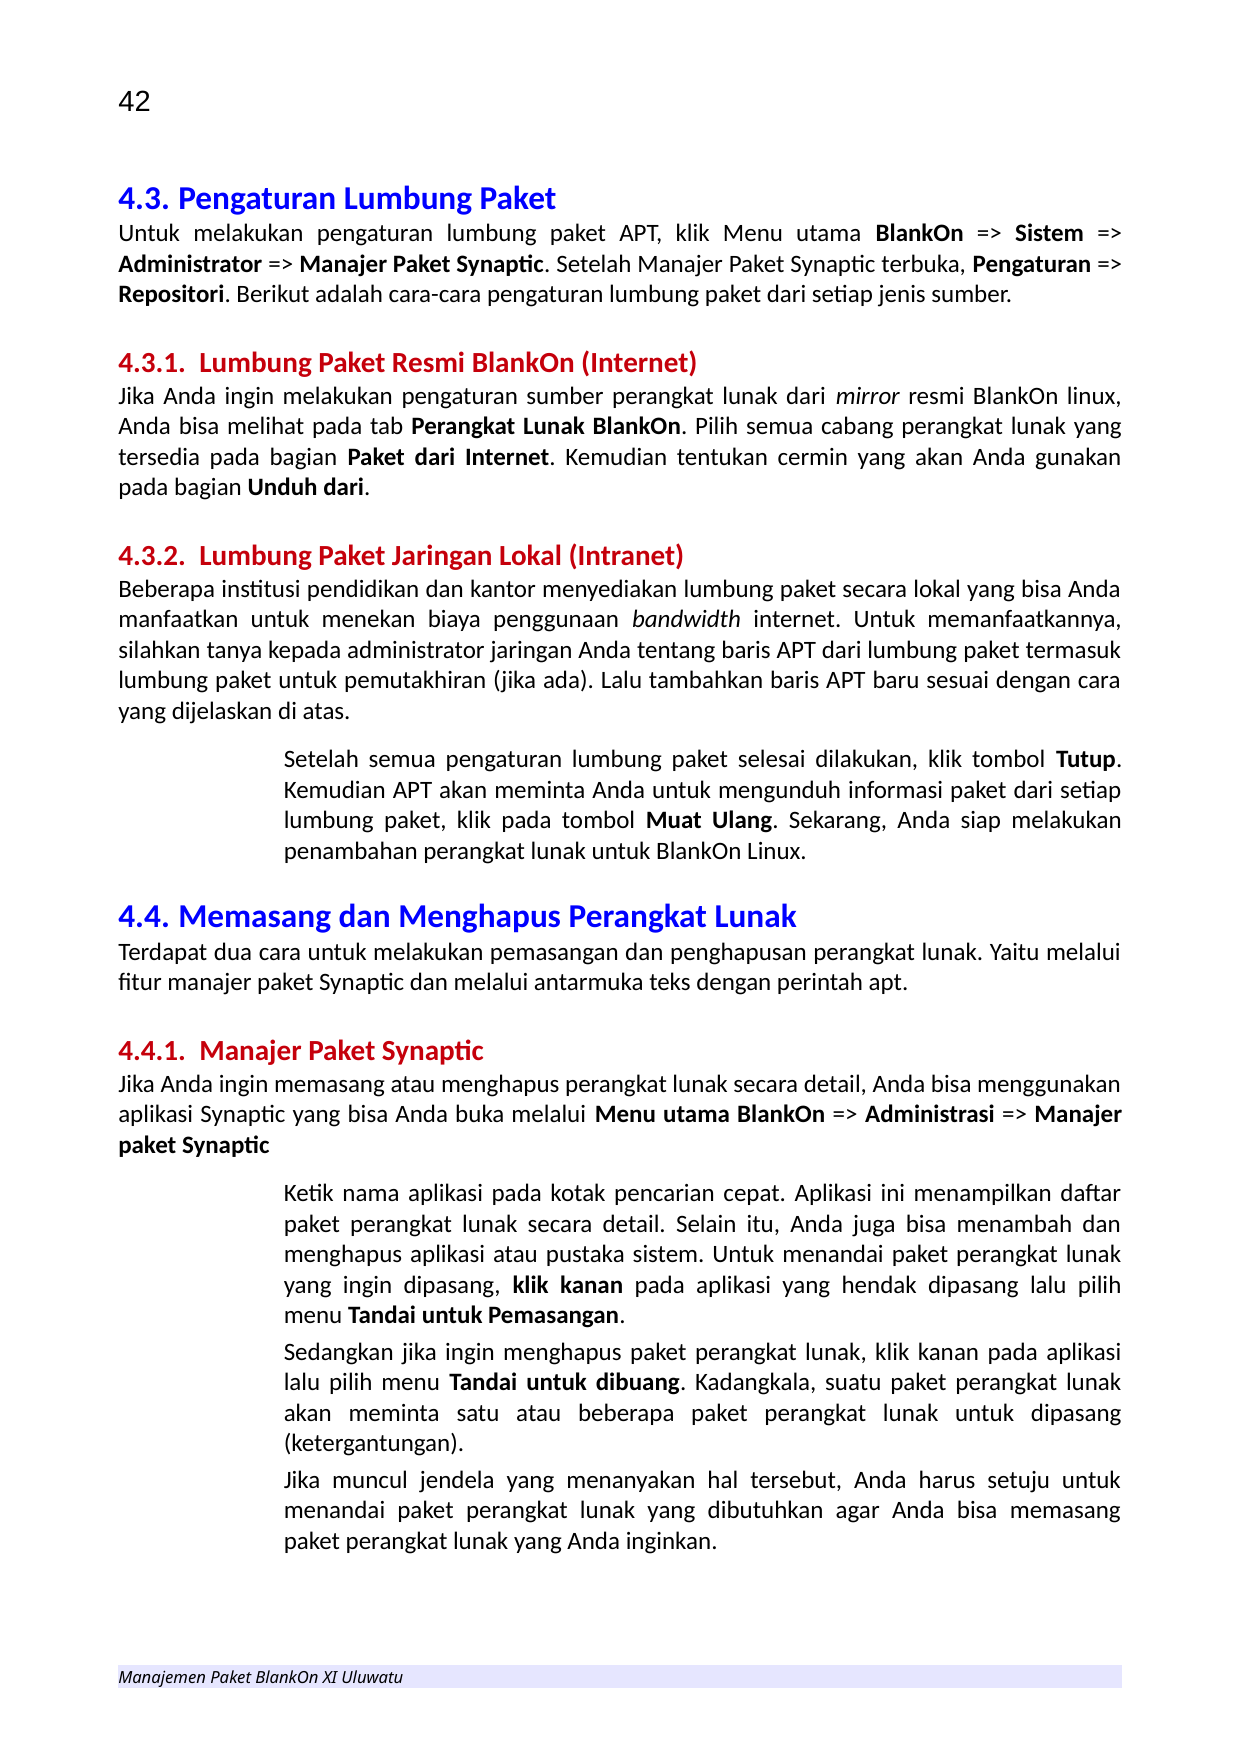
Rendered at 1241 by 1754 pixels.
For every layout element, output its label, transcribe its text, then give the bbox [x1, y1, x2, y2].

text Jika muncul jendela yang menanyakan hal tersebut, Anda harus setuju untuk menandai paket perangkat lunak yang dibutuhkan agar Anda bisa memasang paket perangkat lunak yang Anda inginkan. [283, 1464, 1122, 1555]
subtitle Lumbung Paket Resmi BlankOn (Internet) [118, 344, 1122, 380]
text Jika Anda ingin melakukan pengaturan sumber perangkat lunak dari mirror resmi BlankOn linux, Anda bisa melihat pada tab Perangkat Lunak BlankOn. Pilih semua cabang perangkat lunak yang tersedia pada bagian Paket dari Internet. Kemudian tentukan cermin yang akan Anda gunakan pada bagian Unduh dari. [118, 380, 1122, 502]
text Beberapa institusi pendidikan dan kantor menyediakan lumbung paket secara lokal yang bisa Anda manfaatkan untuk menekan biaya penggunaan bandwidth internet. Untuk memanfaatkannya, silahkan tanya kepada administrator jaringan Anda tentang baris APT dari lumbung paket termasuk lumbung paket untuk pemutakhiran (jika ada). Lalu tambahkan baris APT baru sesuai dengan cara yang dijelaskan di atas. [118, 573, 1122, 726]
subtitle Memasang dan Menghapus Perangkat Lunak [118, 895, 1122, 936]
text Untuk melakukan pengaturan lumbung paket APT, klik Menu utama BlankOn => Sistem => Administrator => Manajer Paket Synaptic. Setelah Manajer Paket Synaptic terbuka, Pengaturan => Repositori. Berikut adalah cara-cara pengaturan lumbung paket dari setiap jenis sumber. [118, 217, 1122, 309]
text Sedangkan jika ingin menghapus paket perangkat lunak, klik kanan pada aplikasi lalu pilih menu Tandai untuk dibuang. Kadangkala, suatu paket perangkat lunak akan meminta satu atau beberapa paket perangkat lunak untuk dipasang (ketergantungan). [283, 1336, 1122, 1458]
text Terdapat dua cara untuk melakukan pemasangan dan penghapusan perangkat lunak. Yaitu melalui fitur manajer paket Synaptic dan melalui antarmuka teks dengan perintah apt. [118, 936, 1122, 997]
subtitle Lumbung Paket Jaringan Lokal (Intranet) [118, 537, 1122, 573]
text Setelah semua pengaturan lumbung paket selesai dilakukan, klik tombol Tutup. Kemudian APT akan meminta Anda untuk mengunduh informasi paket dari setiap lumbung paket, klik pada tombol Muat Ulang. Sekarang, Anda siap melakukan penambahan perangkat lunak untuk BlankOn Linux. [283, 743, 1122, 866]
text Jika Anda ingin memasang atau menghapus perangkat lunak secara detail, Anda bisa menggunakan aplikasi Synaptic yang bisa Anda buka melalui Menu utama BlankOn => Administrasi => Manajer paket Synaptic [118, 1068, 1122, 1159]
subtitle Pengaturan Lumbung Paket [118, 177, 1122, 217]
subtitle Manajer Paket Synaptic [118, 1032, 1122, 1068]
text Ketik nama aplikasi pada kotak pencarian cepat. Aplikasi ini menampilkan daftar paket perangkat lunak secara detail. Selain itu, Anda juga bisa menambah dan menghapus aplikasi atau pustaka sistem. Untuk menandai paket perangkat lunak yang ingin dipasang, klik kanan pada aplikasi yang hendak dipasang lalu pilih menu Tandai untuk Pemasangan. [283, 1177, 1122, 1330]
